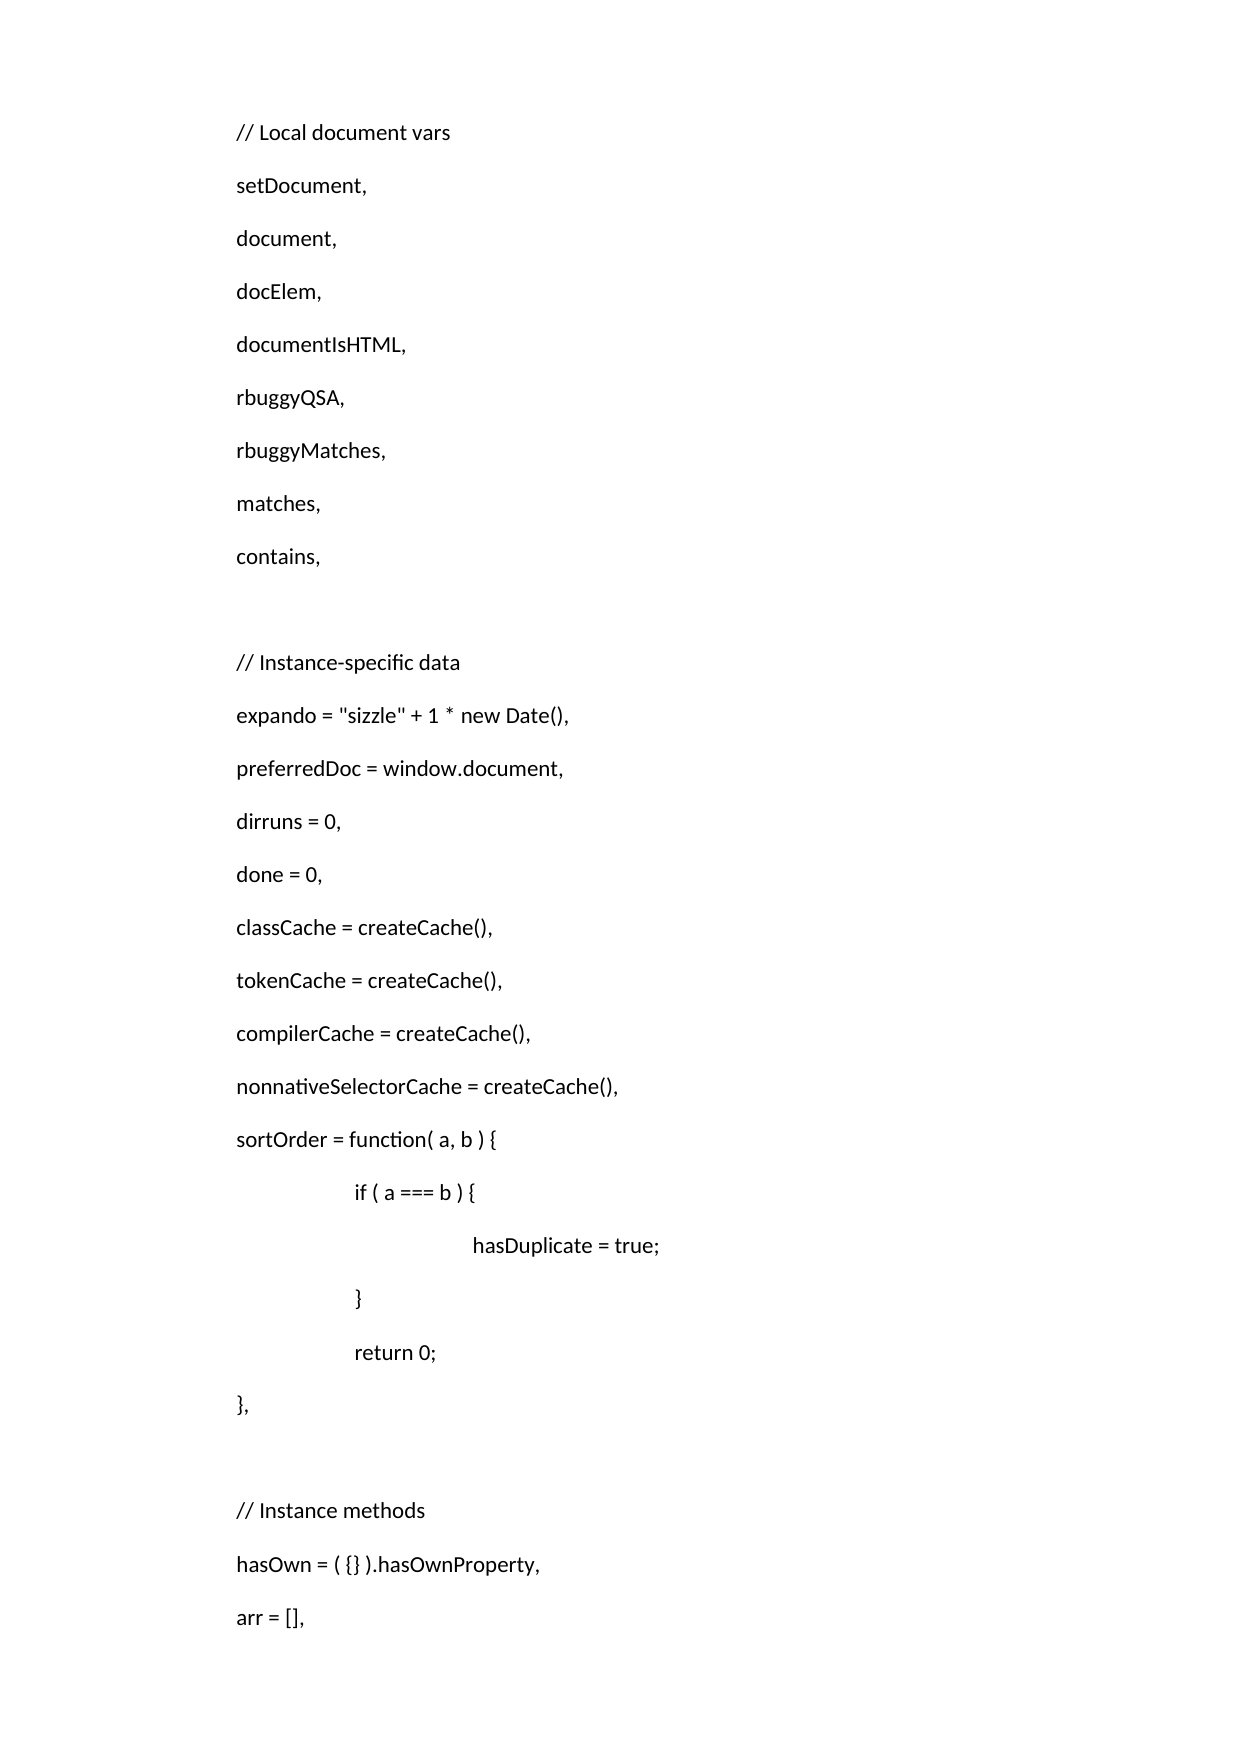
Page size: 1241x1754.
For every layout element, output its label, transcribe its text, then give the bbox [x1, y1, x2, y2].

text arr = [], [118, 1603, 1122, 1631]
text done = 0, [118, 860, 1122, 888]
text dirruns = 0, [118, 807, 1122, 835]
text contains, [118, 542, 1122, 570]
text hasOwn = ( {} ).hasOwnProperty, [118, 1550, 1122, 1578]
text return 0; [118, 1338, 1122, 1366]
text hasDuplicate = true; [118, 1232, 1122, 1259]
text nonnativeSelectorCache = createCache(), [118, 1072, 1122, 1101]
text rbuggyMatches, [118, 436, 1122, 464]
text // Local document vars [118, 118, 1122, 146]
text // Instance methods [118, 1497, 1122, 1525]
text document, [118, 224, 1122, 252]
text sortOrder = function( a, b ) { [118, 1126, 1122, 1153]
text expando = "sizzle" + 1 * new Date(), [118, 701, 1122, 729]
text compilerCache = createCache(), [118, 1019, 1122, 1047]
text documentIsHTML, [118, 330, 1122, 358]
text rbuggyQSA, [118, 383, 1122, 411]
text matches, [118, 489, 1122, 517]
text }, [118, 1391, 1122, 1419]
text } [118, 1284, 1122, 1313]
text // Instance-specific data [118, 648, 1122, 676]
text docElem, [118, 277, 1122, 305]
text classCache = createCache(), [118, 913, 1122, 941]
text preferredDoc = window.document, [118, 754, 1122, 782]
text setDocument, [118, 171, 1122, 199]
text tokenCache = createCache(), [118, 966, 1122, 994]
text if ( a === b ) { [118, 1178, 1122, 1207]
